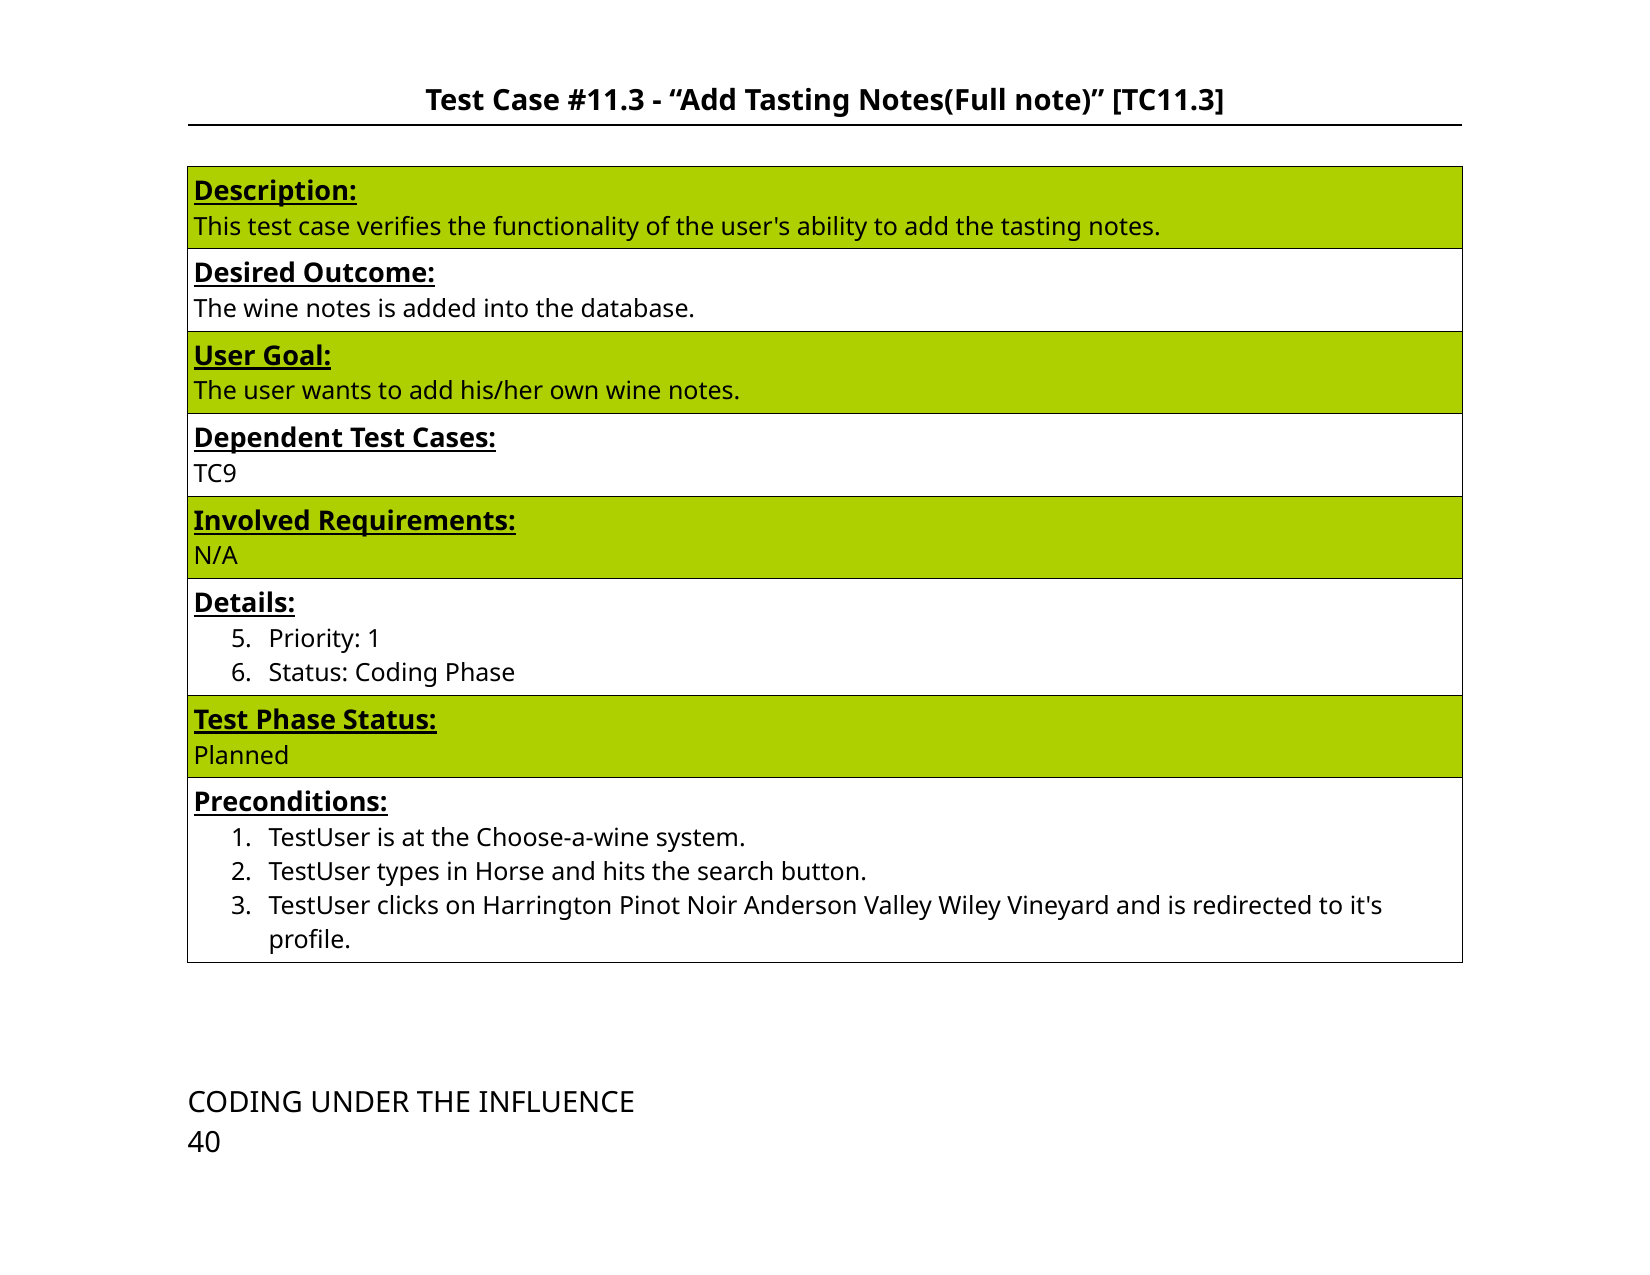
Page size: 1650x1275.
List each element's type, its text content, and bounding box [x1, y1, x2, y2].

table_cell Desired Outcome: The wine notes is added into the database. [188, 249, 1462, 331]
table_cell Details: Priority: 1 Status: Coding Phase [188, 579, 1462, 694]
table_cell Test Phase Status: Planned [188, 696, 1462, 777]
table_header Description: This test case verifies the functionality of the user's ability to add the tasting notes. [188, 167, 1462, 248]
text Test Case #11.3 - “Add Tasting Notes(Full note)” [TC11.3] [187, 75, 1462, 126]
table_cell Involved Requirements: N/A [188, 497, 1462, 578]
table_cell Preconditions: TestUser is at the Choose-a-wine system. TestUser types in Horse and hits the search button. TestUser clicks on Harrington Pinot Noir Anderson Valley Wiley Vineyard and is redirected to it's profile. [188, 778, 1462, 962]
table_cell User Goal: The user wants to add his/her own wine notes. [188, 332, 1462, 413]
table_cell Dependent Test Cases: TC9 [188, 414, 1462, 496]
